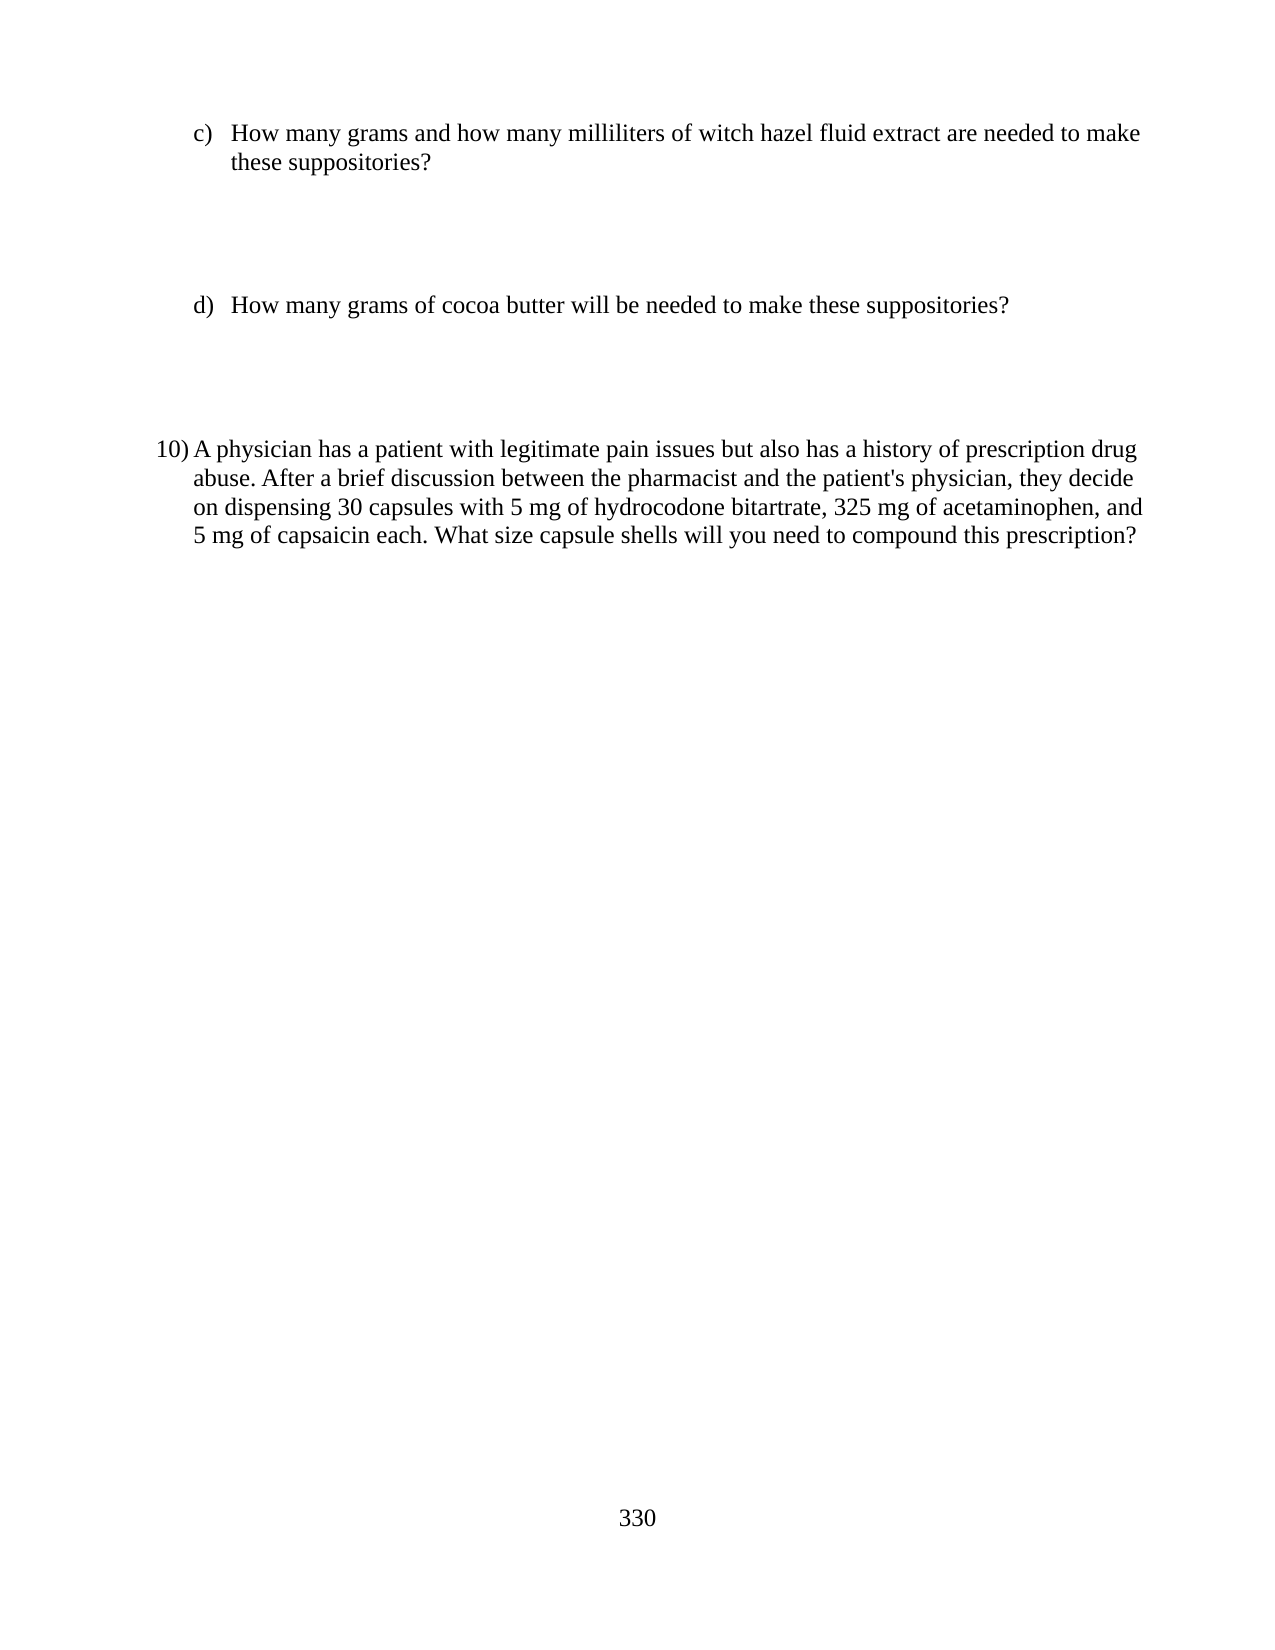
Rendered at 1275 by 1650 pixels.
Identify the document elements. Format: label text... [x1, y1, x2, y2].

list How many grams of cocoa butter will be needed to make these suppositories? [193, 291, 1157, 319]
list How many grams and how many milliliters of witch hazel fluid extract are needed to make these suppositories? [193, 118, 1157, 176]
list A physician has a patient with legitimate pain issues but also has a history of prescription drug abuse. After a brief discussion between the pharmacist and the patient's physician, they decide on dispensing 30 capsules with 5 mg of hydrocodone bitartrate, 325 mg of acetaminophen, and 5 mg of capsaicin each. What size capsule shells will you need to compound this prescription? [156, 434, 1157, 549]
